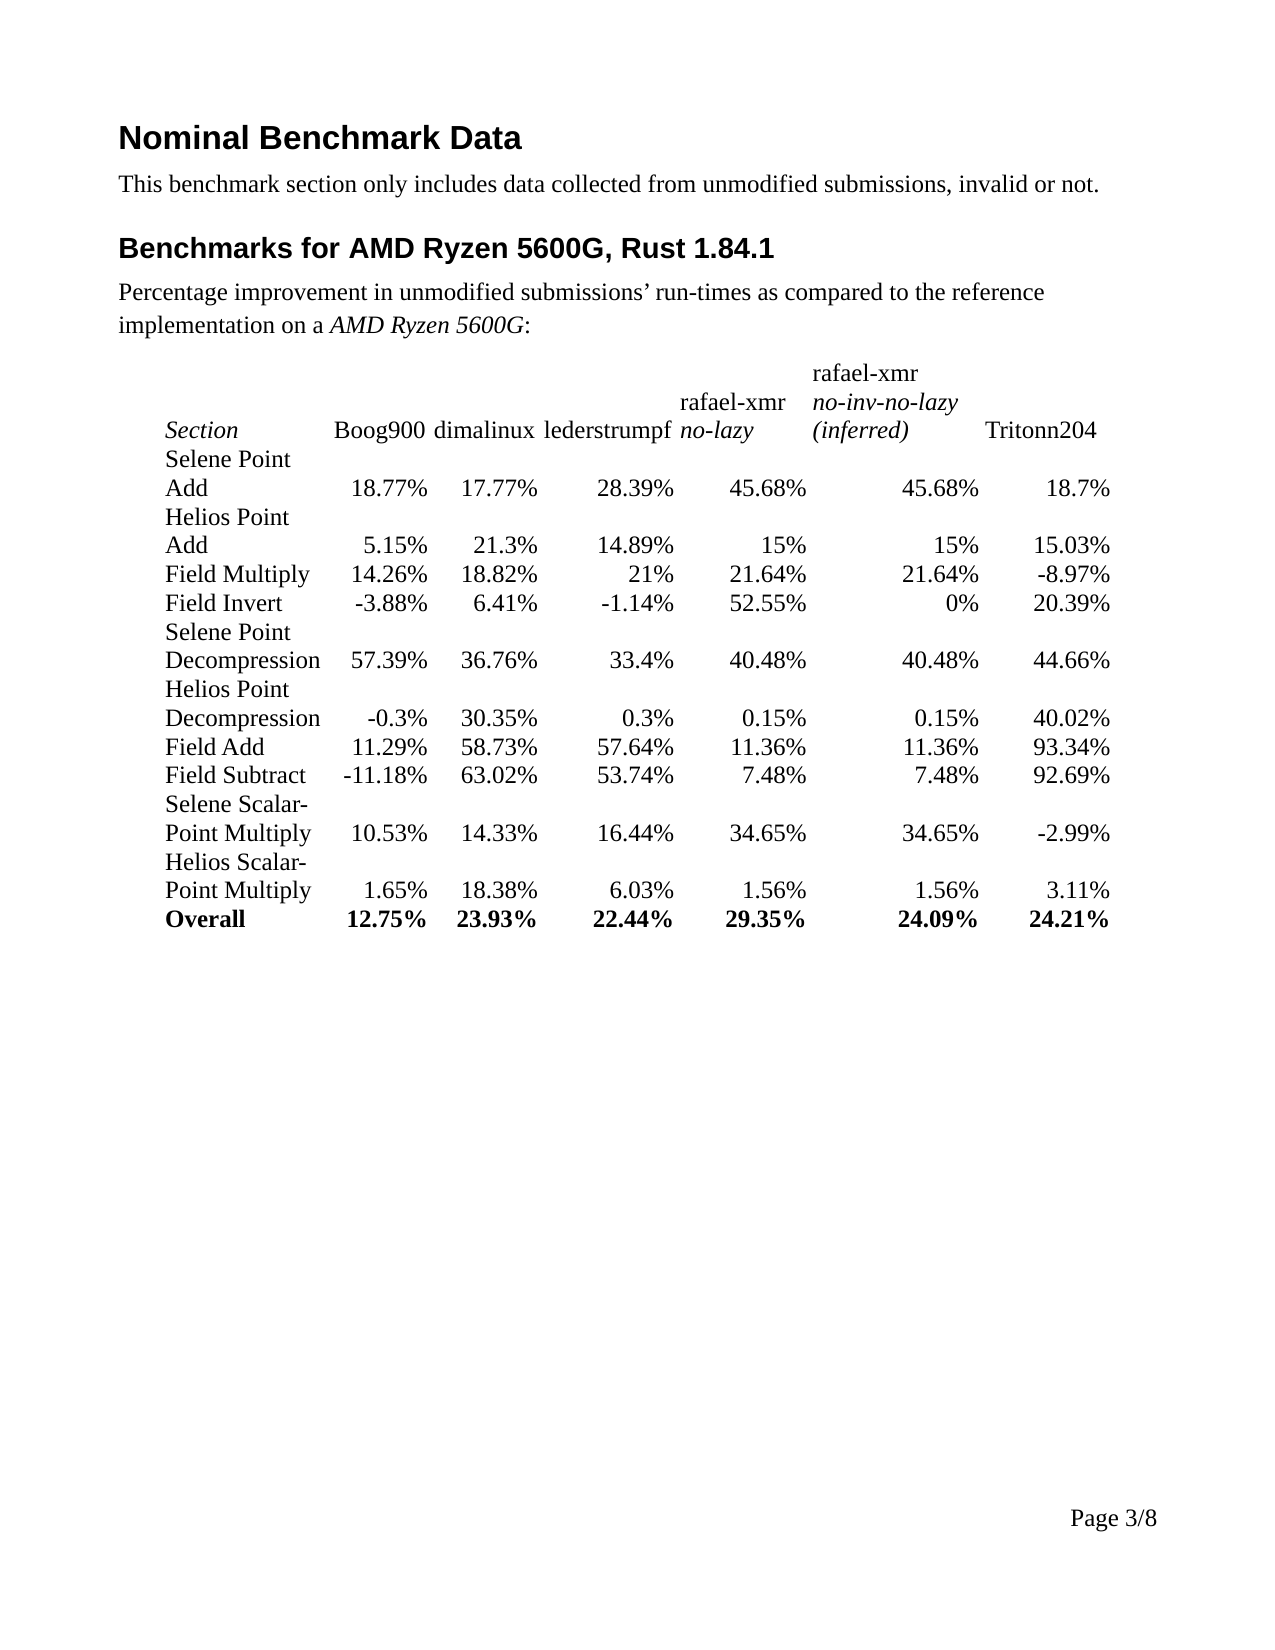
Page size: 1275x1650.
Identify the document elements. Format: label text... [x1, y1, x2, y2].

table_cell -11.18% [331, 760, 431, 789]
table_header lederstrumpf [541, 358, 677, 444]
table_cell 0.15% [677, 674, 809, 732]
table_cell 11.36% [809, 732, 982, 760]
table_cell 21.64% [809, 559, 982, 588]
table_cell 34.65% [809, 789, 982, 847]
table_cell 12.75% [331, 904, 431, 933]
table_cell Field Invert [162, 588, 331, 617]
table_cell 7.48% [809, 760, 982, 789]
table_cell 11.36% [677, 732, 809, 760]
table_cell -1.14% [541, 588, 677, 617]
table_header dimalinux [431, 358, 541, 444]
table_cell 93.34% [982, 732, 1113, 760]
table_cell 20.39% [982, 588, 1113, 617]
table_cell 40.48% [809, 617, 982, 674]
table_cell 36.76% [431, 617, 541, 674]
table_cell Selene Point Decompression [162, 617, 331, 674]
table_cell 28.39% [541, 444, 677, 502]
table_cell 17.77% [431, 444, 541, 502]
table_cell 11.29% [331, 732, 431, 760]
table_cell 15% [677, 502, 809, 559]
table_cell 16.44% [541, 789, 677, 847]
table_cell Helios Point Add [162, 502, 331, 559]
table_cell 1.56% [809, 847, 982, 904]
table_cell 21.64% [677, 559, 809, 588]
subtitle Nominal Benchmark Data [118, 118, 1157, 157]
table_cell Field Subtract [162, 760, 331, 789]
table_cell 7.48% [677, 760, 809, 789]
table_cell 14.26% [331, 559, 431, 588]
table_cell 0.15% [809, 674, 982, 732]
table_cell 29.35% [677, 904, 809, 933]
table_cell Selene Scalar-Point Multiply [162, 789, 331, 847]
table_cell 10.53% [331, 789, 431, 847]
table_cell 40.48% [677, 617, 809, 674]
text This benchmark section only includes data collected from unmodified submissions, invalid or not. [118, 169, 1157, 198]
table_cell 6.03% [541, 847, 677, 904]
table_cell 57.64% [541, 732, 677, 760]
table_cell 14.33% [431, 789, 541, 847]
table_cell 21% [541, 559, 677, 588]
table_cell 0.3% [541, 674, 677, 732]
table_cell 15% [809, 502, 982, 559]
table_cell 3.11% [982, 847, 1113, 904]
table_cell 0% [809, 588, 982, 617]
table_cell 6.41% [431, 588, 541, 617]
table_cell 24.09% [809, 904, 982, 933]
table_cell 18.82% [431, 559, 541, 588]
table_cell 18.7% [982, 444, 1113, 502]
table_cell Helios Point Decompression [162, 674, 331, 732]
table_cell 63.02% [431, 760, 541, 789]
table_cell 22.44% [541, 904, 677, 933]
table_cell 53.74% [541, 760, 677, 789]
table_header Boog900 [331, 358, 431, 444]
table_cell Overall [162, 904, 331, 933]
table_cell -8.97% [982, 559, 1113, 588]
table_cell 1.65% [331, 847, 431, 904]
subtitle Benchmarks for AMD Ryzen 5600G, Rust 1.84.1 [118, 231, 1157, 265]
table_cell 57.39% [331, 617, 431, 674]
table_cell 18.77% [331, 444, 431, 502]
table_header Tritonn204 [982, 358, 1113, 444]
table_cell 5.15% [331, 502, 431, 559]
table_cell 45.68% [809, 444, 982, 502]
table_cell 58.73% [431, 732, 541, 760]
table_cell Helios Scalar-Point Multiply [162, 847, 331, 904]
text Percentage improvement in unmodified submissions’ run-times as compared to the reference implementation on a AMD Ryzen 5600G: [118, 277, 1157, 339]
table_cell 40.02% [982, 674, 1113, 732]
table_cell 34.65% [677, 789, 809, 847]
table_cell Field Multiply [162, 559, 331, 588]
table_cell -2.99% [982, 789, 1113, 847]
table_cell 33.4% [541, 617, 677, 674]
table_cell 23.93% [431, 904, 541, 933]
table_cell 45.68% [677, 444, 809, 502]
table_cell 1.56% [677, 847, 809, 904]
table_cell 92.69% [982, 760, 1113, 789]
table_cell 15.03% [982, 502, 1113, 559]
table_cell -3.88% [331, 588, 431, 617]
table_cell Selene Point Add [162, 444, 331, 502]
table_header rafael-xmr no-lazy [677, 358, 809, 444]
table_header rafael-xmr no-inv-no-lazy (inferred) [809, 358, 982, 444]
table_cell 21.3% [431, 502, 541, 559]
table_cell 30.35% [431, 674, 541, 732]
table_cell -0.3% [331, 674, 431, 732]
table_cell 14.89% [541, 502, 677, 559]
table_cell 44.66% [982, 617, 1113, 674]
table_cell 24.21% [982, 904, 1113, 933]
table_cell Field Add [162, 732, 331, 760]
table_cell 18.38% [431, 847, 541, 904]
table_header Section [162, 358, 331, 444]
table_cell 52.55% [677, 588, 809, 617]
